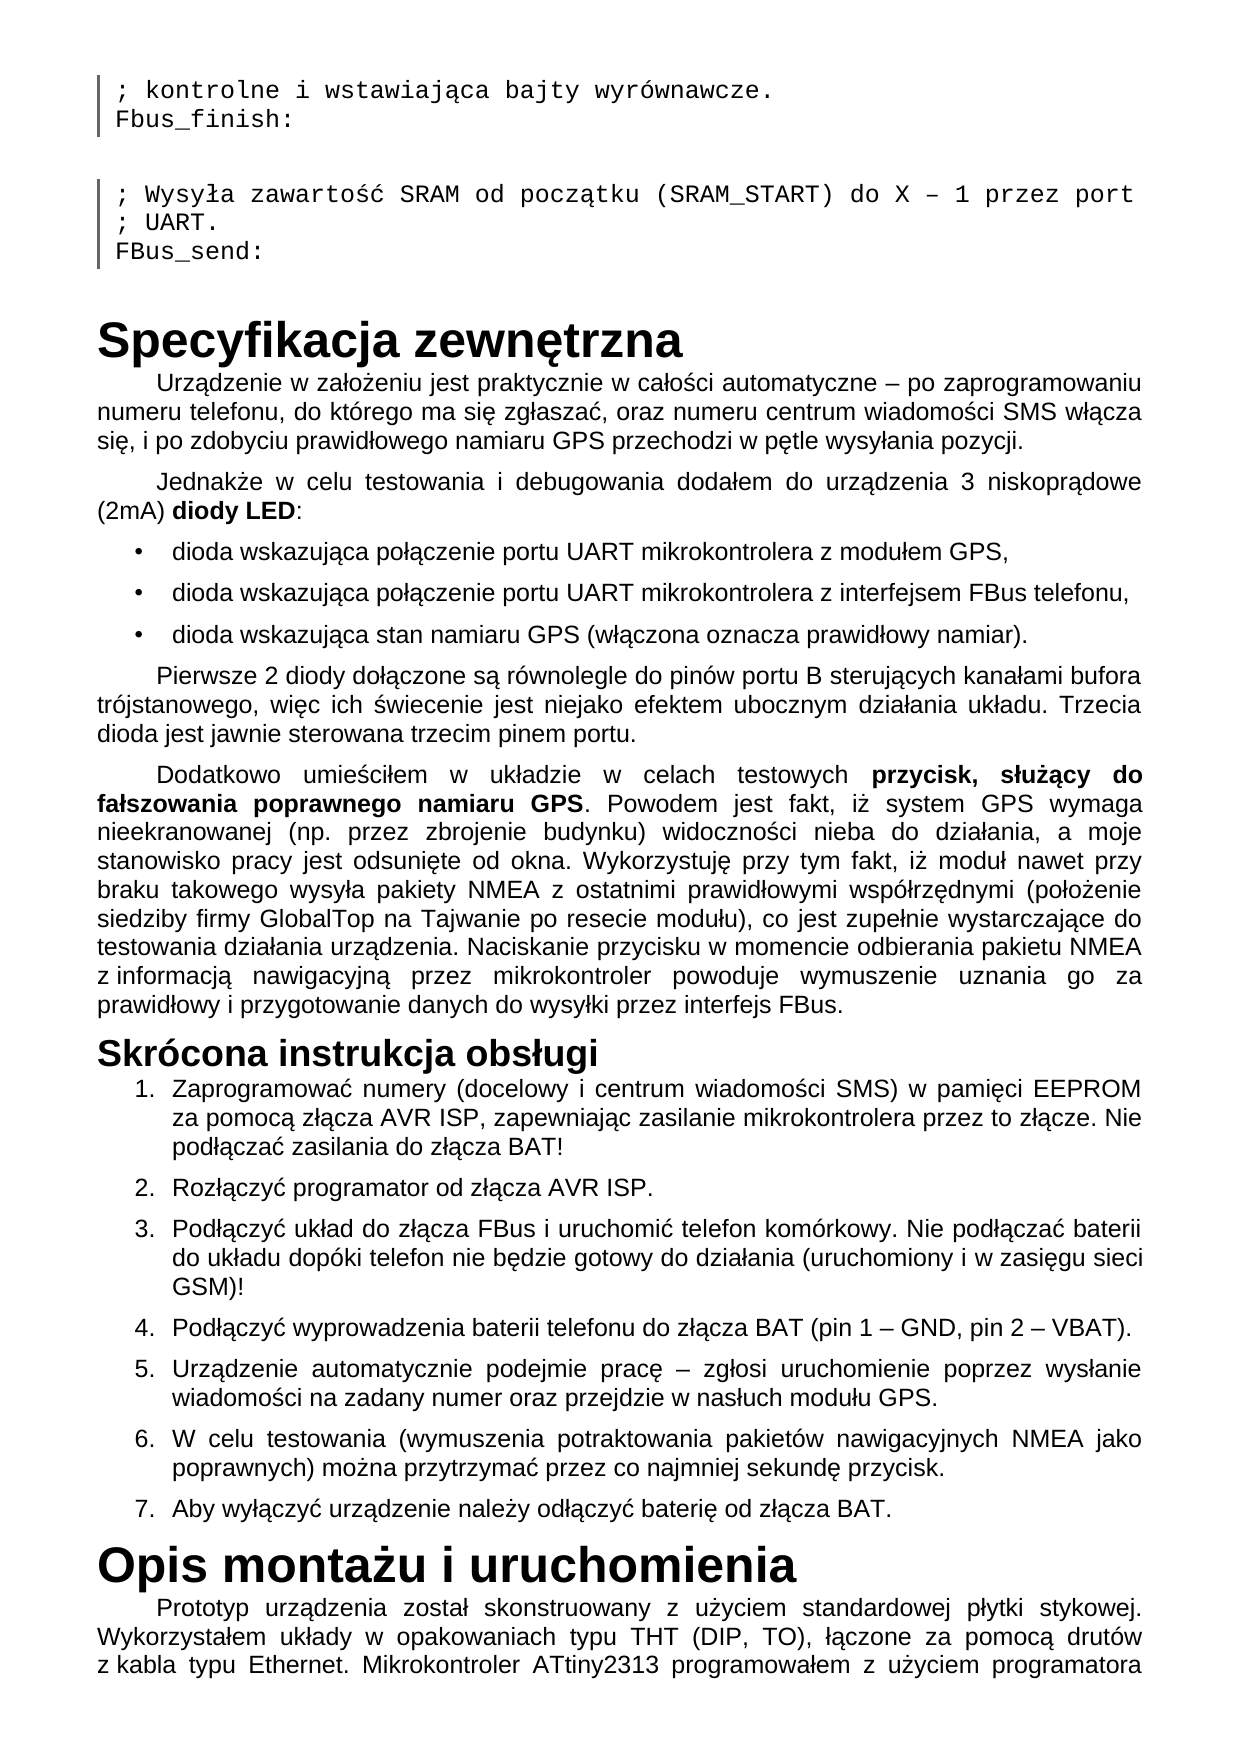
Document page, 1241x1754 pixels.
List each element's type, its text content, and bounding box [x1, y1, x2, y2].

subtitle Opis montażu i uruchomienia [97, 1536, 1143, 1593]
text ; Wysyła zawartość SRAM od początku (SRAM_START) do X – 1 przez port [100, 179, 1143, 210]
list W celu testowania (wymuszenia potraktowania pakietów nawigacyjnych NMEA jako poprawnych) można przytrzymać przez co najmniej sekundę przycisk. [134, 1424, 1143, 1482]
list Podłączyć wyprowadzenia baterii telefonu do złącza BAT (pin 1 – GND, pin 2 – VBAT). [134, 1313, 1143, 1342]
text Dodatkowo umieściłem w układzie w celach testowych przycisk, służący do fałszowania poprawnego namiaru GPS. Powodem jest fakt, iż system GPS wymaga nieekranowanej (np. przez zbrojenie budynku) widoczności nieba do działania, a moje stanowisko pracy jest odsunięte od okna. Wykorzystuję przy tym fakt, iż moduł nawet przy braku takowego wysyła pakiety NMEA z ostatnimi prawidłowymi współrzędnymi (położenie siedziby firmy GlobalTop na Tajwanie po resecie modułu), co jest zupełnie wystarczające do testowania działania urządzenia. Naciskanie przycisku w momencie odbierania pakietu NMEA z informacją nawigacyjną przez mikrokontroler powoduje wymuszenie uznania go za prawidłowy i przygotowanie danych do wysyłki przez interfejs FBus. [97, 760, 1143, 1019]
subtitle Specyfikacja zewnętrzna [97, 311, 1143, 368]
text Fbus_finish: [100, 106, 1143, 137]
list Podłączyć układ do złącza FBus i uruchomić telefon komórkowy. Nie podłączać baterii do układu dopóki telefon nie będzie gotowy do działania (uruchomiony i w zasięgu sieci GSM)! [134, 1214, 1143, 1301]
text Prototyp urządzenia został skonstruowany z użyciem standardowej płytki stykowej. Wykorzystałem układy w opakowaniach typu THT (DIP, TO), łączone za pomocą drutów z kabla typu Ethernet. Mikrokontroler ATtiny2313 programowałem z użyciem programatora [97, 1593, 1143, 1679]
list dioda wskazująca stan namiaru GPS (włączona oznacza prawidłowy namiar). [134, 620, 1143, 649]
text Pierwsze 2 diody dołączone są równolegle do pinów portu B sterujących kanałami bufora trójstanowego, więc ich świecenie jest niejako efektem ubocznym działania układu. Trzecia dioda jest jawnie sterowana trzecim pinem portu. [97, 661, 1143, 747]
text Urządzenie w założeniu jest praktycznie w całości automatyczne – po zaprogramowaniu numeru telefonu, do którego ma się zgłaszać, oraz numeru centrum wiadomości SMS włącza się, i po zdobyciu prawidłowego namiaru GPS przechodzi w pętle wysyłania pozycji. [97, 368, 1143, 454]
list dioda wskazująca połączenie portu UART mikrokontrolera z interfejsem FBus telefonu, [134, 578, 1143, 607]
list Rozłączyć programator od złącza AVR ISP. [134, 1173, 1143, 1202]
subtitle Skrócona instrukcja obsługi [97, 1031, 1143, 1074]
list Zaprogramować numery (docelowy i centrum wiadomości SMS) w pamięci EEPROM za pomocą złącza AVR ISP, zapewniając zasilanie mikrokontrolera przez to złącze. Nie podłączać zasilania do złącza BAT! [134, 1074, 1143, 1161]
text ; UART. [100, 210, 1143, 238]
text ; kontrolne i wstawiająca bajty wyrównawcze. [100, 75, 1143, 106]
list Aby wyłączyć urządzenie należy odłączyć baterię od złącza BAT. [134, 1494, 1143, 1523]
list Urządzenie automatycznie podejmie pracę – zgłosi uruchomienie poprzez wysłanie wiadomości na zadany numer oraz przejdzie w nasłuch modułu GPS. [134, 1354, 1143, 1412]
text Jednakże w celu testowania i debugowania dodałem do urządzenia 3 niskoprądowe (2mA) diody LED: [97, 467, 1143, 524]
text FBus_send: [100, 238, 1143, 269]
list dioda wskazująca połączenie portu UART mikrokontrolera z modułem GPS, [134, 537, 1143, 566]
